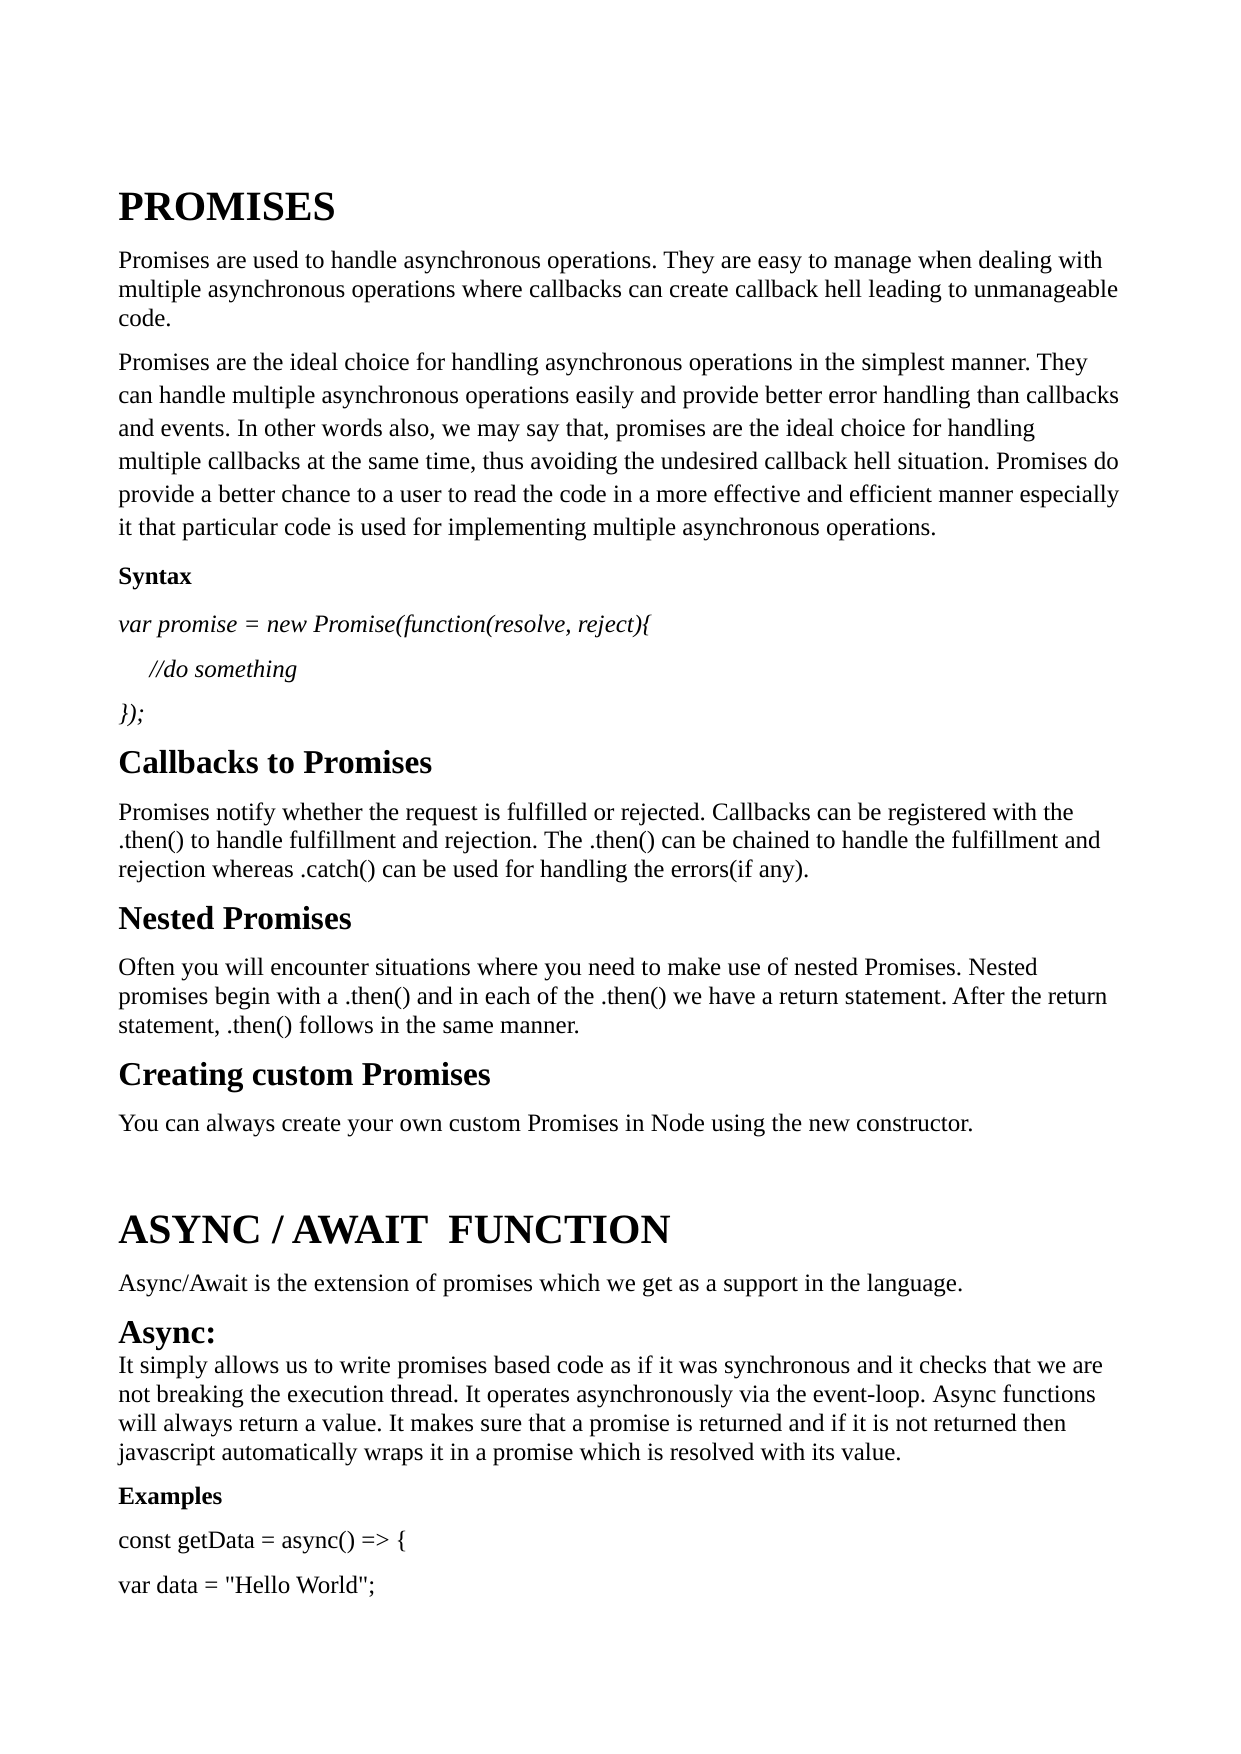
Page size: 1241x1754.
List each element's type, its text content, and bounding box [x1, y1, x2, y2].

text Often you will encounter situations where you need to make use of nested Promises. Nested promises begin with a .then() and in each of the .then() we have a return statement. After the return statement, .then() follows in the same manner. [118, 952, 1122, 1039]
text ASYNC / AWAIT FUNCTION [118, 1204, 1122, 1252]
text const getData = async() => { [118, 1526, 1122, 1554]
text Callbacks to Promises [118, 743, 1122, 781]
text //do something [118, 654, 1122, 683]
text Syntax [118, 561, 1122, 589]
text Promises notify whether the request is fulfilled or rejected. Callbacks can be registered with the .then() to handle fulfillment and rejection. The .then() can be chained to handle the fulfillment and rejection whereas .catch() can be used for handling the errors(if any). [118, 797, 1122, 883]
text var promise = new Promise(function(resolve, reject){ [118, 609, 1122, 638]
text var data = "Hello World"; [118, 1570, 1122, 1599]
text Async/Await is the extension of promises which we get as a support in the language. [118, 1268, 1122, 1297]
text Creating custom Promises [118, 1054, 1122, 1093]
text }); [118, 698, 1122, 727]
text PROMISES [118, 182, 1122, 229]
text Async: It simply allows us to write promises based code as if it was synchronous and it checks that we are not breaking the execution thread. It operates asynchronously via the event-loop. Async functions will always return a value. It makes sure that a promise is returned and if it is not returned then javascript automatically wraps it in a promise which is resolved with its value. [118, 1312, 1122, 1466]
text Promises are used to handle asynchronous operations. They are easy to manage when dealing with multiple asynchronous operations where callbacks can create callback hell leading to unmanageable code. [118, 245, 1122, 331]
text Nested Promises [118, 898, 1122, 937]
text Promises are the ideal choice for handling asynchronous operations in the simplest manner. They can handle multiple asynchronous operations easily and provide better error handling than callbacks and events. In other words also, we may say that, promises are the ideal choice for handling multiple callbacks at the same time, thus avoiding the undesired callback hell situation. Promises do provide a better chance to a user to read the code in a more effective and efficient manner especially it that particular code is used for implementing multiple asynchronous operations. [118, 347, 1122, 541]
text You can always create your own custom Promises in Node using the new constructor. [118, 1108, 1122, 1137]
text Examples [118, 1481, 1122, 1510]
